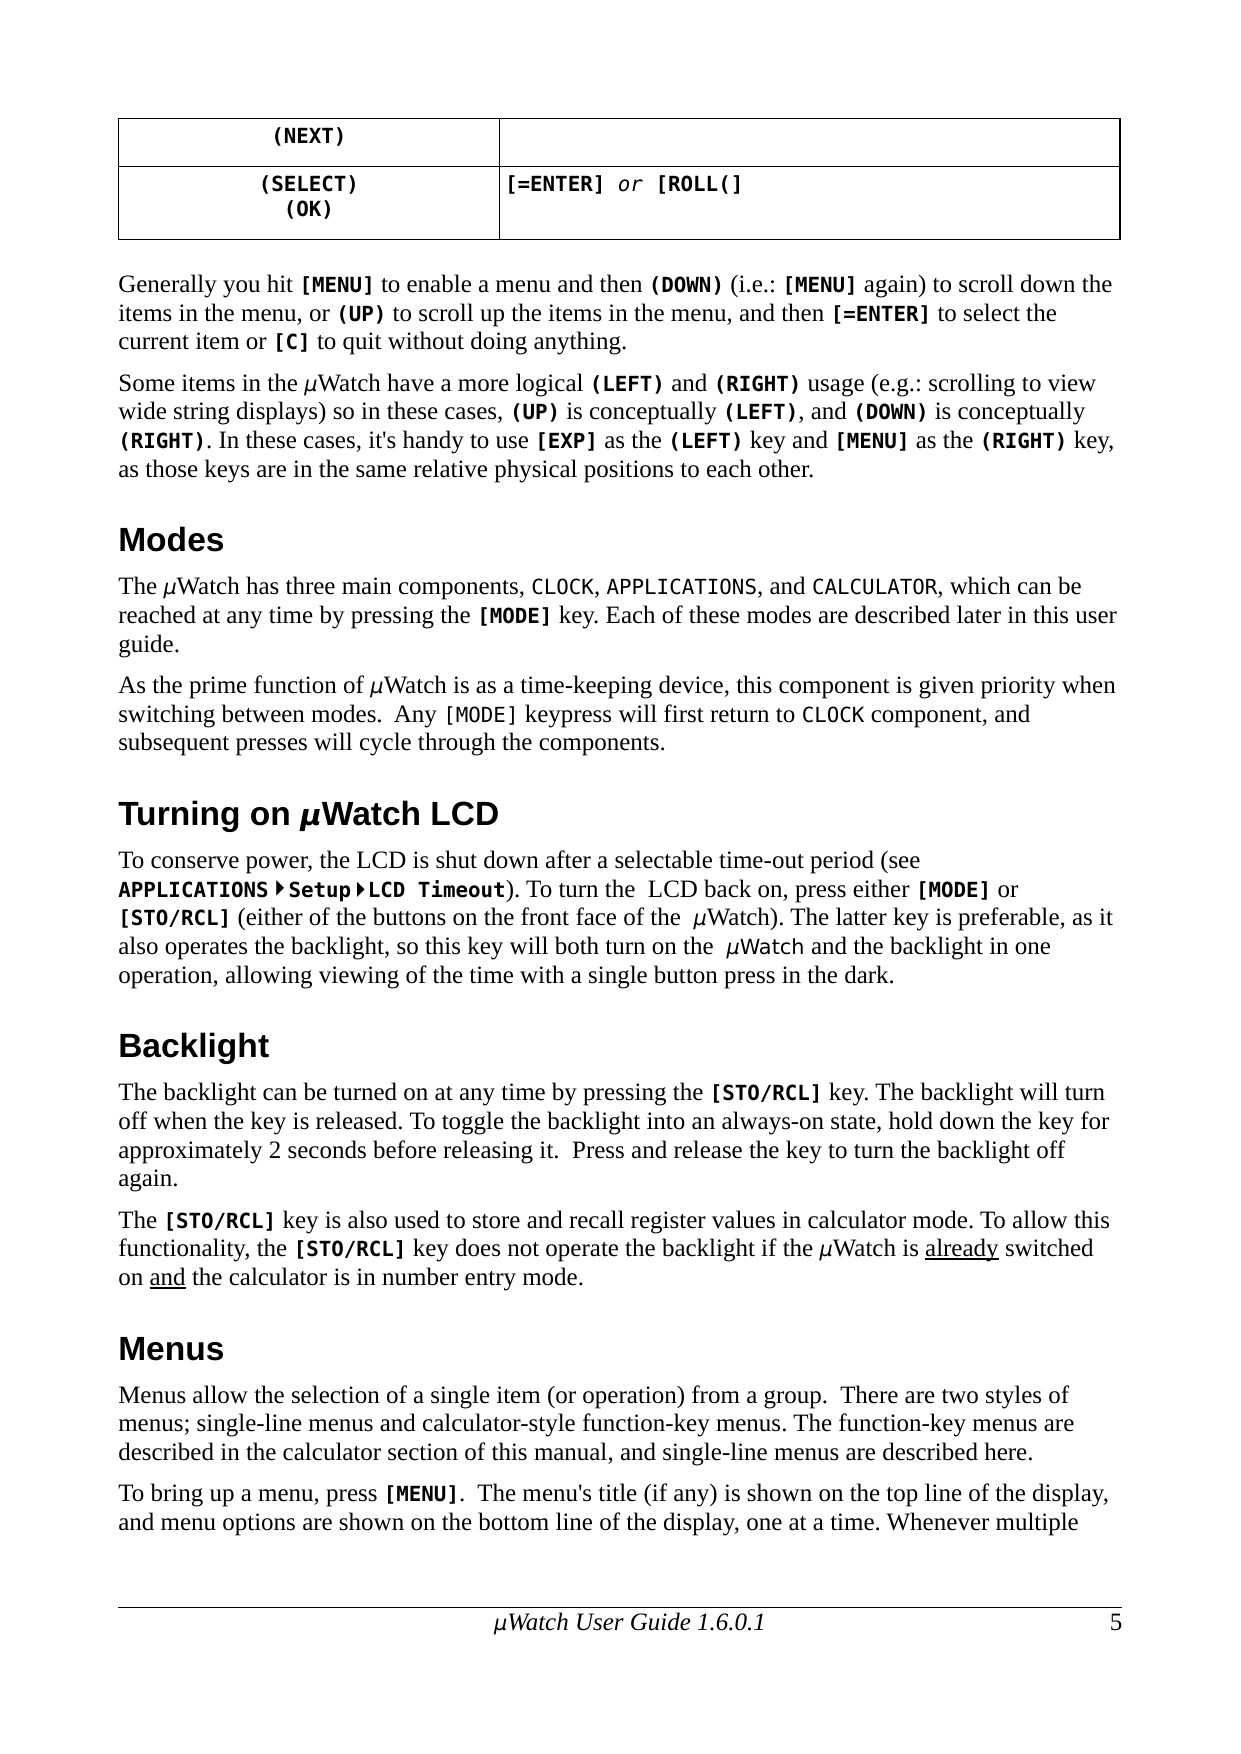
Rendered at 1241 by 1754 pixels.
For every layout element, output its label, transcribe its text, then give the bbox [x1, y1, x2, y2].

subtitle Modes [118, 520, 1122, 559]
text The backlight can be turned on at any time by pressing the [STO/RCL] key. The backlight will turn off when the key is released. To toggle the backlight into an always-on state, hold down the key for approximately 2 seconds before releasing it. Press and release the key to turn the backlight off again. [118, 1077, 1122, 1192]
text The μWatch has three main components, CLOCK, APPLICATIONS, and CALCULATOR, which can be reached at any time by pressing the [MODE] key. Each of these modes are described later in this user guide. [118, 571, 1122, 657]
text As the prime function of μWatch is as a time-keeping device, this component is given priority when switching between modes. Any [MODE] keypress will first return to CLOCK component, and subsequent presses will cycle through the components. [118, 670, 1122, 756]
subtitle Turning on μWatch LCD [118, 794, 1122, 832]
text Some items in the μWatch have a more logical (LEFT) and (RIGHT) usage (e.g.: scrolling to view wide string displays) so in these cases, (UP) is conceptually (LEFT), and (DOWN) is conceptually (RIGHT). In these cases, it's handy to use [EXP] as the (LEFT) key and [MENU] as the (RIGHT) key, as those keys are in the same relative physical positions to each other. [118, 368, 1122, 483]
subtitle Menus [118, 1328, 1122, 1367]
text To bring up a menu, press [MENU]. The menu's title (if any) is shown on the top line of the display, and menu options are shown on the bottom line of the display, one at a time. Whenever multiple [118, 1478, 1122, 1536]
text The [STO/RCL] key is also used to store and recall register values in calculator mode. To allow this functionality, the [STO/RCL] key does not operate the backlight if the μWatch is already switched on and the calculator is in number entry mode. [118, 1205, 1122, 1291]
table_cell (SELECT) (OK) [119, 167, 499, 239]
text Generally you hit [MENU] to enable a menu and then (DOWN) (i.e.: [MENU] again) to scroll down the items in the menu, or (UP) to scroll up the items in the menu, and then [=ENTER] to select the current item or [C] to quit without doing anything. [118, 269, 1122, 355]
text Menus allow the selection of a single item (or operation) from a group. There are two styles of menus; single-line menus and calculator-style function-key menus. The function-key menus are described in the calculator section of this manual, and single-line menus are described here. [118, 1380, 1122, 1466]
subtitle Backlight [118, 1026, 1122, 1065]
table_cell (NEXT) [119, 119, 499, 166]
table_cell [=ENTER] or [ROLL(] [500, 167, 1119, 239]
text To conserve power, the LCD is shut down after a selectable time-out period (see APPLICATIONSSetupLCD Timeout). To turn the LCD back on, press either [MODE] or [STO/RCL] (either of the buttons on the front face of the μWatch). The latter key is preferable, as it also operates the backlight, so this key will both turn on the μWatch and the backlight in one operation, allowing viewing of the time with a single button press in the dark. [118, 845, 1122, 989]
table_cell [500, 119, 1119, 166]
